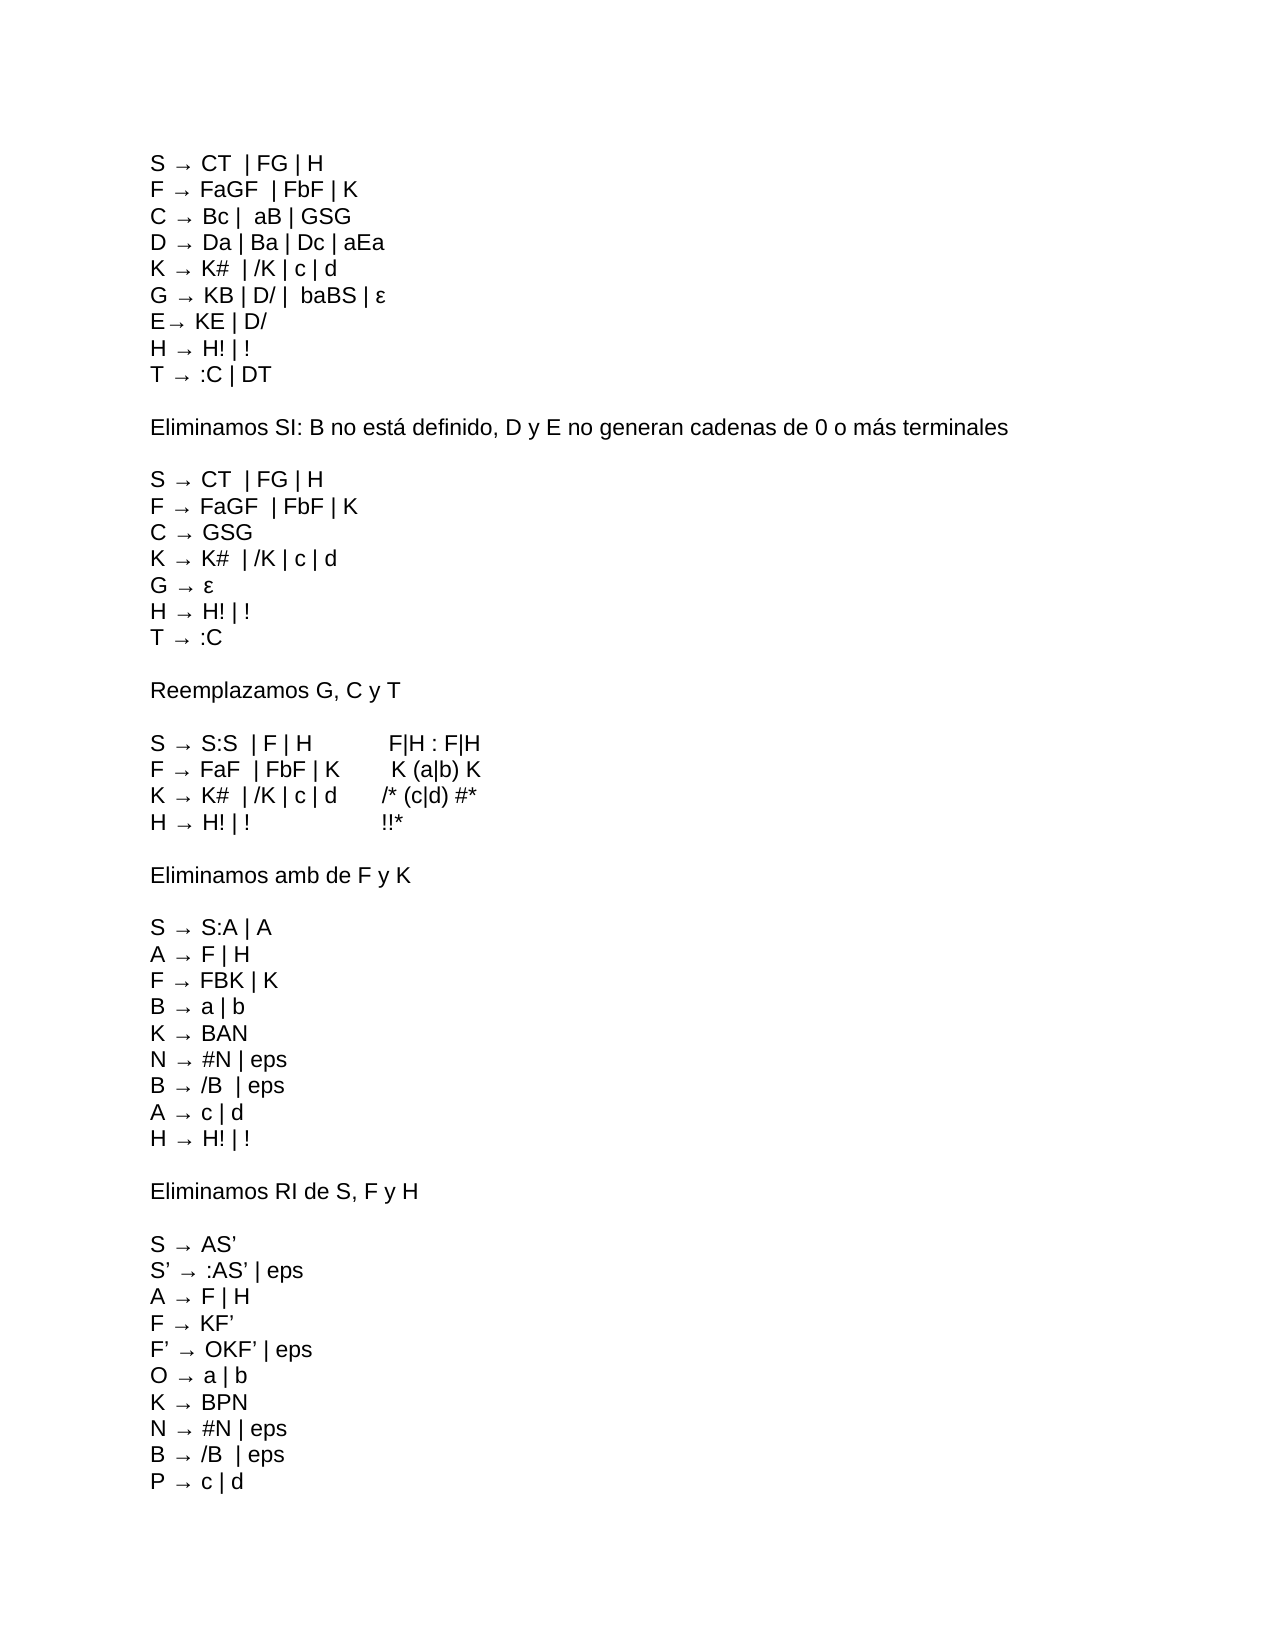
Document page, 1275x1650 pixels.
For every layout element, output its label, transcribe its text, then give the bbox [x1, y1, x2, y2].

text O → a | b [150, 1362, 1125, 1389]
text H → H! | ! [150, 334, 1125, 361]
text B → a | b [150, 993, 1125, 1020]
text Eliminamos RI de S, F y H [150, 1178, 1125, 1204]
text S → AS’ [150, 1231, 1125, 1257]
text Eliminamos SI: B no está definido, D y E no generan cadenas de 0 o más terminales [150, 413, 1125, 440]
text S → S:S | F | H F|H : F|H [150, 730, 1125, 756]
text K → BPN [150, 1389, 1125, 1415]
text A → F | H [150, 1283, 1125, 1309]
text H → H! | ! [150, 598, 1125, 624]
text Eliminamos amb de F y K [150, 862, 1125, 888]
text T → :C [150, 624, 1125, 651]
text F → KF’ [150, 1309, 1125, 1336]
text F’ → OKF’ | eps [150, 1336, 1125, 1362]
text P → c | d [150, 1468, 1125, 1494]
text S → S:A | A [150, 914, 1125, 941]
text A → F | H [150, 941, 1125, 967]
text N → #N | eps [150, 1415, 1125, 1441]
text C → Bc | aB | GSG [150, 203, 1125, 229]
text F → FaGF | FbF | K [150, 493, 1125, 519]
text B → /B | eps [150, 1072, 1125, 1099]
text F → FaF | FbF | K K (a|b) K [150, 756, 1125, 782]
text F → FaGF | FbF | K [150, 176, 1125, 203]
text C → GSG [150, 519, 1125, 545]
text B → /B | eps [150, 1441, 1125, 1468]
text A → c | d [150, 1099, 1125, 1125]
text S → CT | FG | H [150, 150, 1125, 176]
text Reemplazamos G, C y T [150, 677, 1125, 703]
text G → KB | D/ | baBS | ε [150, 282, 1125, 308]
text G → ε [150, 572, 1125, 598]
text N → #N | eps [150, 1046, 1125, 1072]
text K → K# | /K | c | d [150, 255, 1125, 282]
text T → :C | DT [150, 361, 1125, 387]
text K → K# | /K | c | d [150, 545, 1125, 572]
text H → H! | ! [150, 1125, 1125, 1151]
text H → H! | ! !!* [150, 809, 1125, 835]
text S’ → :AS’ | eps [150, 1257, 1125, 1283]
text K → BAN [150, 1020, 1125, 1046]
text E→ KE | D/ [150, 308, 1125, 334]
text D → Da | Ba | Dc | aEa [150, 229, 1125, 255]
text F → FBK | K [150, 967, 1125, 993]
text S → CT | FG | H [150, 466, 1125, 493]
text K → K# | /K | c | d /* (c|d) #* [150, 782, 1125, 809]
